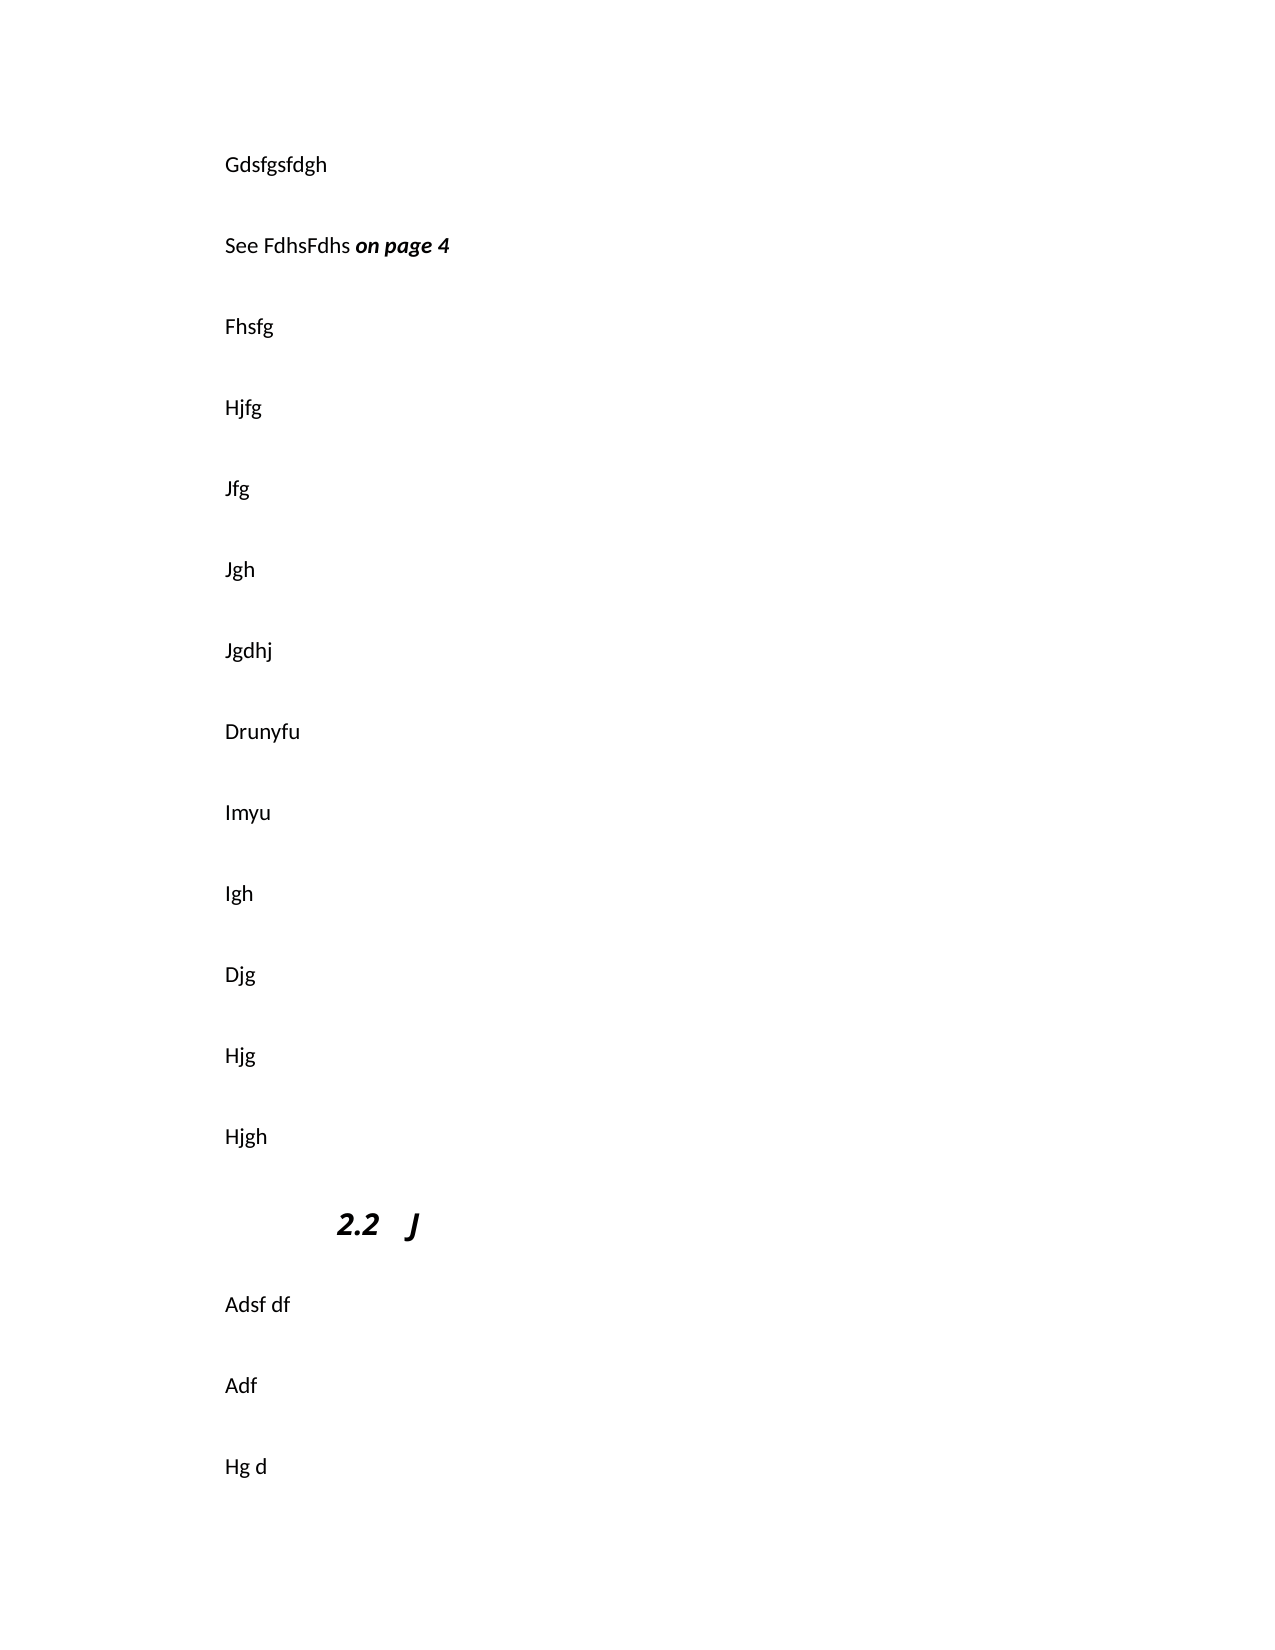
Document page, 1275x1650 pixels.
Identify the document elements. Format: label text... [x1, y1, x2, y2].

text Hg d [187, 1452, 1087, 1480]
text Adf [187, 1371, 1087, 1399]
text Djg [187, 960, 1087, 988]
text See FdhsFdhs on page 4 [187, 231, 1087, 259]
text Imyu [187, 798, 1087, 826]
text Jgdhj [187, 636, 1087, 664]
text Jgh [187, 555, 1087, 583]
text Fhsfg [187, 312, 1087, 340]
subtitle J [337, 1203, 1087, 1245]
text Hjfg [187, 393, 1087, 421]
text Adsf df [187, 1290, 1087, 1318]
text Gdsfgsfdgh [187, 150, 1087, 178]
text Hjgh [187, 1122, 1087, 1151]
text Jfg [187, 474, 1087, 502]
text Hjg [187, 1041, 1087, 1069]
text Drunyfu [187, 717, 1087, 745]
text Igh [187, 879, 1087, 907]
